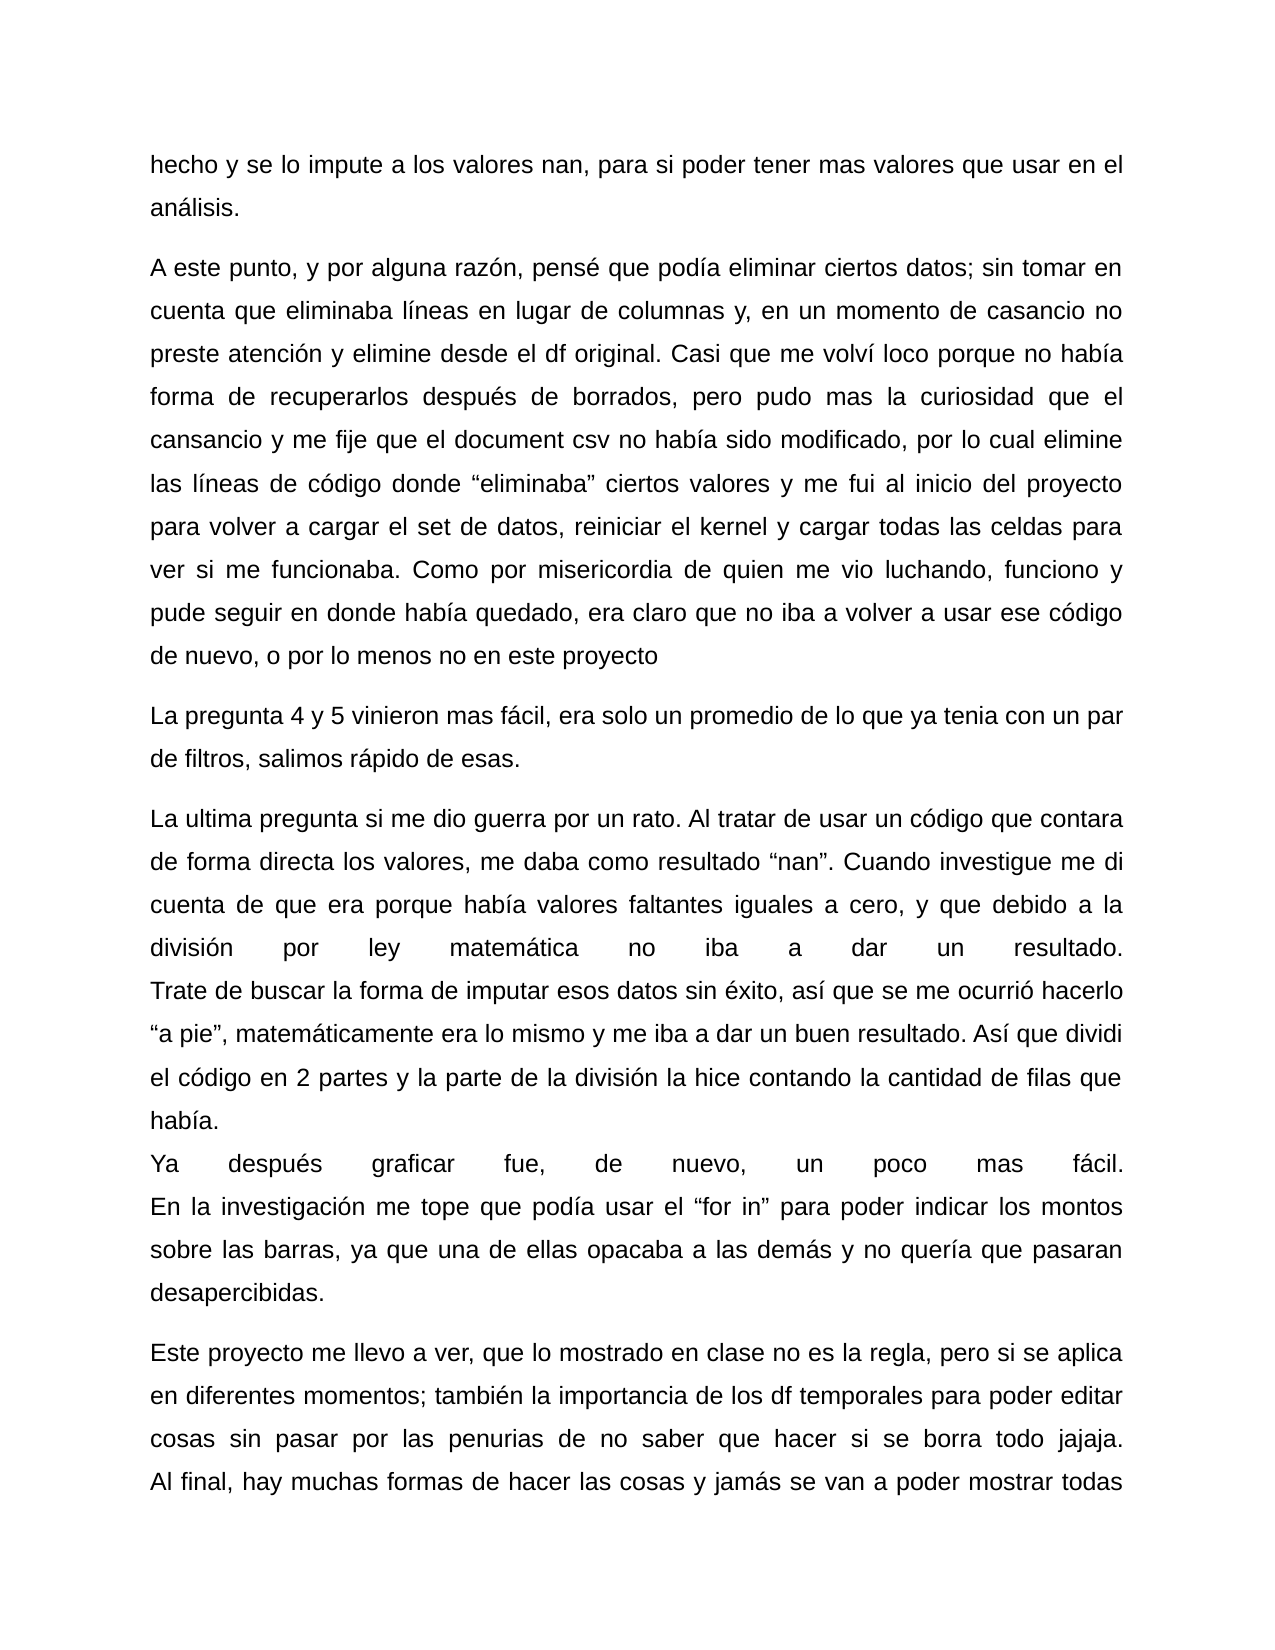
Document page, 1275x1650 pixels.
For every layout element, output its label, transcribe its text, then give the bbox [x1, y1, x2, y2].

text La pregunta 4 y 5 vinieron mas fácil, era solo un promedio de lo que ya tenia con un par de filtros, salimos rápido de esas. [150, 701, 1125, 773]
text A este punto, y por alguna razón, pensé que podía eliminar ciertos datos; sin tomar en cuenta que eliminaba líneas en lugar de columnas y, en un momento de casancio no preste atención y elimine desde el df original. Casi que me volví loco porque no había forma de recuperarlos después de borrados, pero pudo mas la curiosidad que el cansancio y me fije que el document csv no había sido modificado, por lo cual elimine las líneas de código donde “eliminaba” ciertos valores y me fui al inicio del proyecto para volver a cargar el set de datos, reiniciar el kernel y cargar todas las celdas para ver si me funcionaba. Como por misericordia de quien me vio luchando, funciono y pude seguir en donde había quedado, era claro que no iba a volver a usar ese código de nuevo, o por lo menos no en este proyecto [150, 253, 1125, 670]
text La ultima pregunta si me dio guerra por un rato. Al tratar de usar un código que contara de forma directa los valores, me daba como resultado “nan”. Cuando investigue me di cuenta de que era porque había valores faltantes iguales a cero, y que debido a la división por ley matemática no iba a dar un resultado. Trate de buscar la forma de imputar esos datos sin éxito, así que se me ocurrió hacerlo “a pie”, matemáticamente era lo mismo y me iba a dar un buen resultado. Así que dividi el código en 2 partes y la parte de la división la hice contando la cantidad de filas que había. Ya después graficar fue, de nuevo, un poco mas fácil. En la investigación me tope que podía usar el “for in” para poder indicar los montos sobre las barras, ya que una de ellas opacaba a las demás y no quería que pasaran desapercibidas. [150, 804, 1125, 1307]
text hecho y se lo impute a los valores nan, para si poder tener mas valores que usar en el análisis. [150, 150, 1125, 222]
text Este proyecto me llevo a ver, que lo mostrado en clase no es la regla, pero si se aplica en diferentes momentos; también la importancia de los df temporales para poder editar cosas sin pasar por las penurias de no saber que hacer si se borra todo jajaja. Al final, hay muchas formas de hacer las cosas y jamás se van a poder mostrar todas [150, 1338, 1125, 1496]
